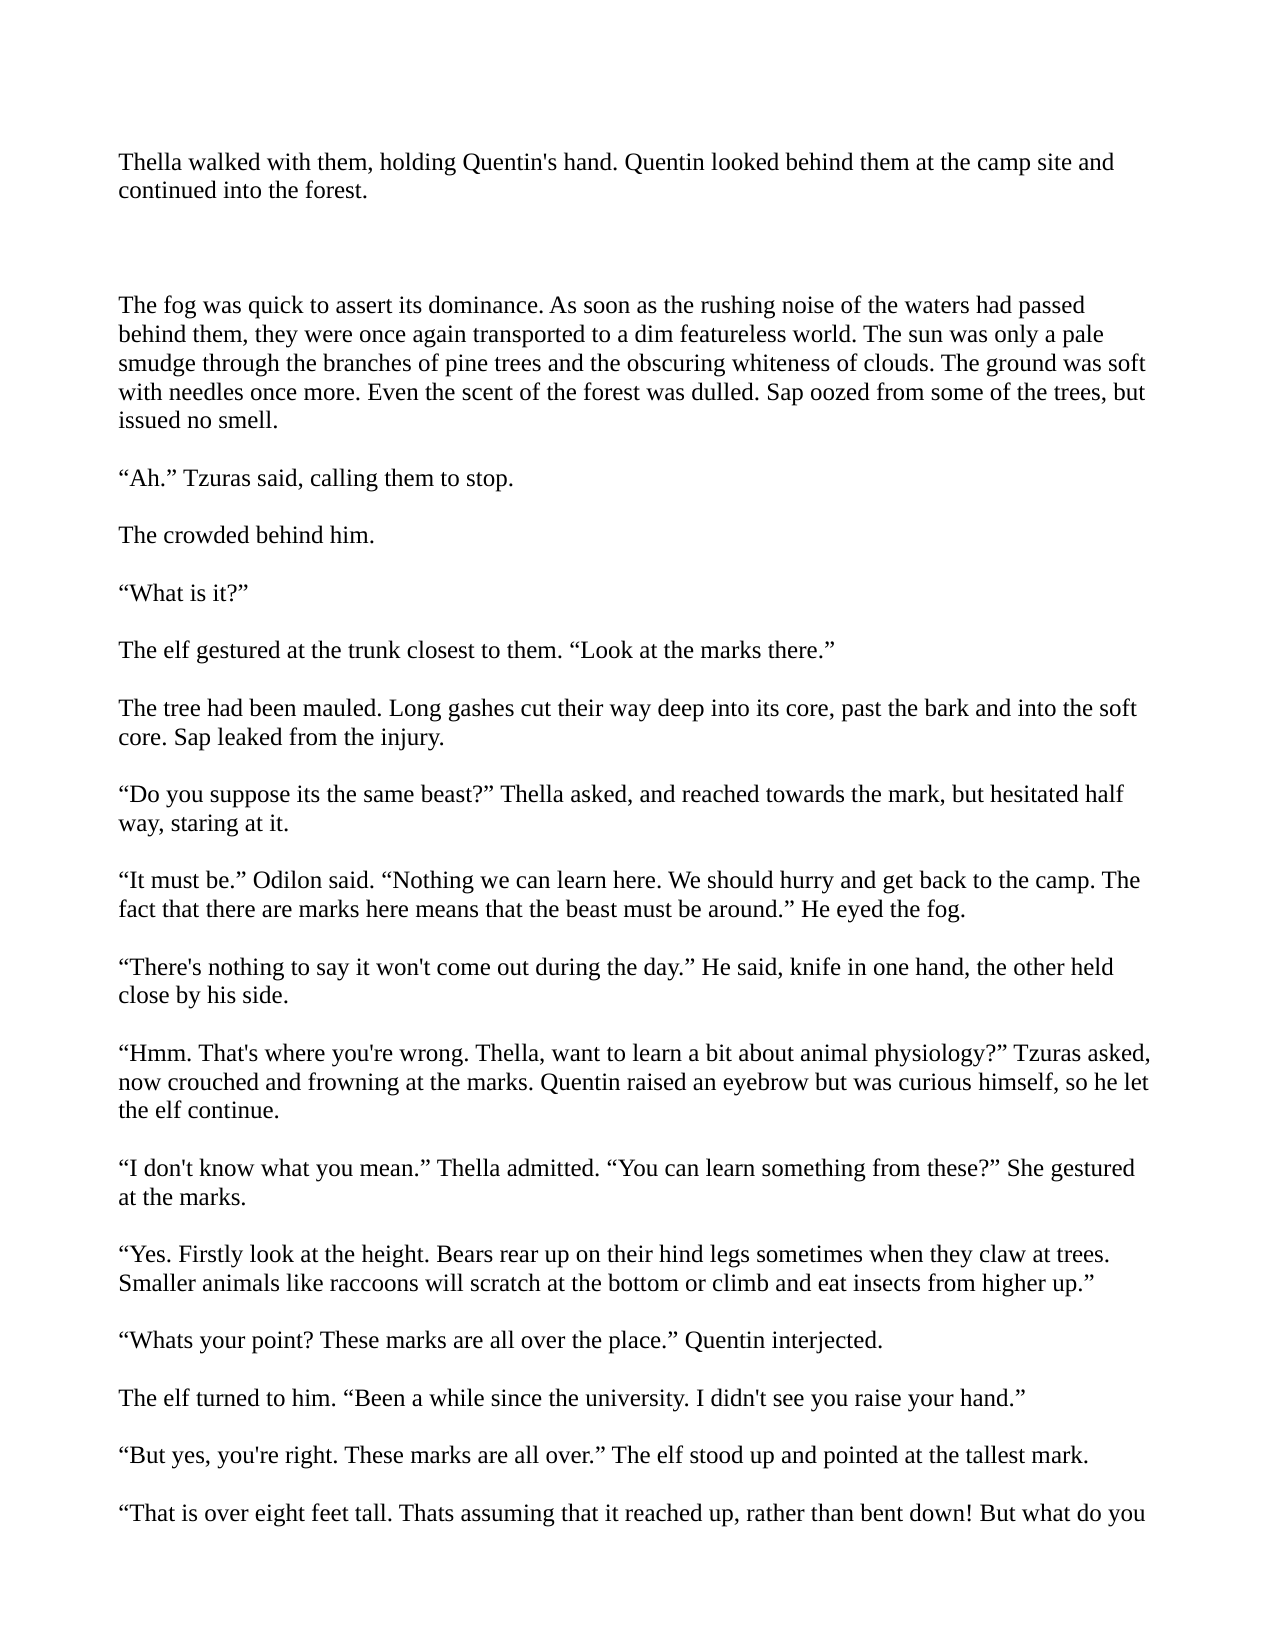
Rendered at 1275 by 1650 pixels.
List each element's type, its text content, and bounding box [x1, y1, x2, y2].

text “There's nothing to say it won't come out during the day.” He said, knife in one hand, the other held close by his side. [118, 952, 1157, 1009]
text The elf gestured at the trunk closest to them. “Look at the marks there.” [118, 636, 1157, 664]
text The tree had been mauled. Long gashes cut their way deep into its core, past the bark and into the soft core. Sap leaked from the injury. [118, 693, 1157, 751]
text “Yes. Firstly look at the height. Bears rear up on their hind legs sometimes when they claw at trees. Smaller animals like raccoons will scratch at the bottom or climb and eat insects from higher up.” [118, 1239, 1157, 1297]
text “That is over eight feet tall. Thats assuming that it reached up, rather than bent down! But what do you [118, 1498, 1157, 1527]
text “I don't know what you mean.” Thella admitted. “You can learn something from these?” She gestured at the marks. [118, 1153, 1157, 1211]
text “Whats your point? These marks are all over the place.” Quentin interjected. [118, 1326, 1157, 1354]
text “What is it?” [118, 578, 1157, 607]
text “It must be.” Odilon said. “Nothing we can learn here. We should hurry and get back to the camp. The fact that there are marks here means that the beast must be around.” He eyed the fog. [118, 866, 1157, 923]
text The crowded behind him. [118, 521, 1157, 549]
text The elf turned to him. “Been a while since the university. I didn't see you raise your hand.” [118, 1383, 1157, 1412]
text “Hmm. That's where you're wrong. Thella, want to learn a bit about animal physiology?” Tzuras asked, now crouched and frowning at the marks. Quentin raised an eyebrow but was curious himself, so he let the elf continue. [118, 1038, 1157, 1124]
text The fog was quick to assert its dominance. As soon as the rushing noise of the waters had passed behind them, they were once again transported to a dim featureless world. The sun was only a pale smudge through the branches of pine trees and the obscuring whiteness of clouds. The ground was soft with needles once more. Even the scent of the forest was dulled. Sap oozed from some of the trees, but issued no smell. [118, 291, 1157, 434]
text Thella walked with them, holding Quentin's hand. Quentin looked behind them at the camp site and continued into the forest. [118, 147, 1157, 204]
text “Ah.” Tzuras said, calling them to stop. [118, 463, 1157, 492]
text “But yes, you're right. These marks are all over.” The elf stood up and pointed at the tallest mark. [118, 1441, 1157, 1469]
text “Do you suppose its the same beast?” Thella asked, and reached towards the mark, but hesitated half way, staring at it. [118, 779, 1157, 837]
